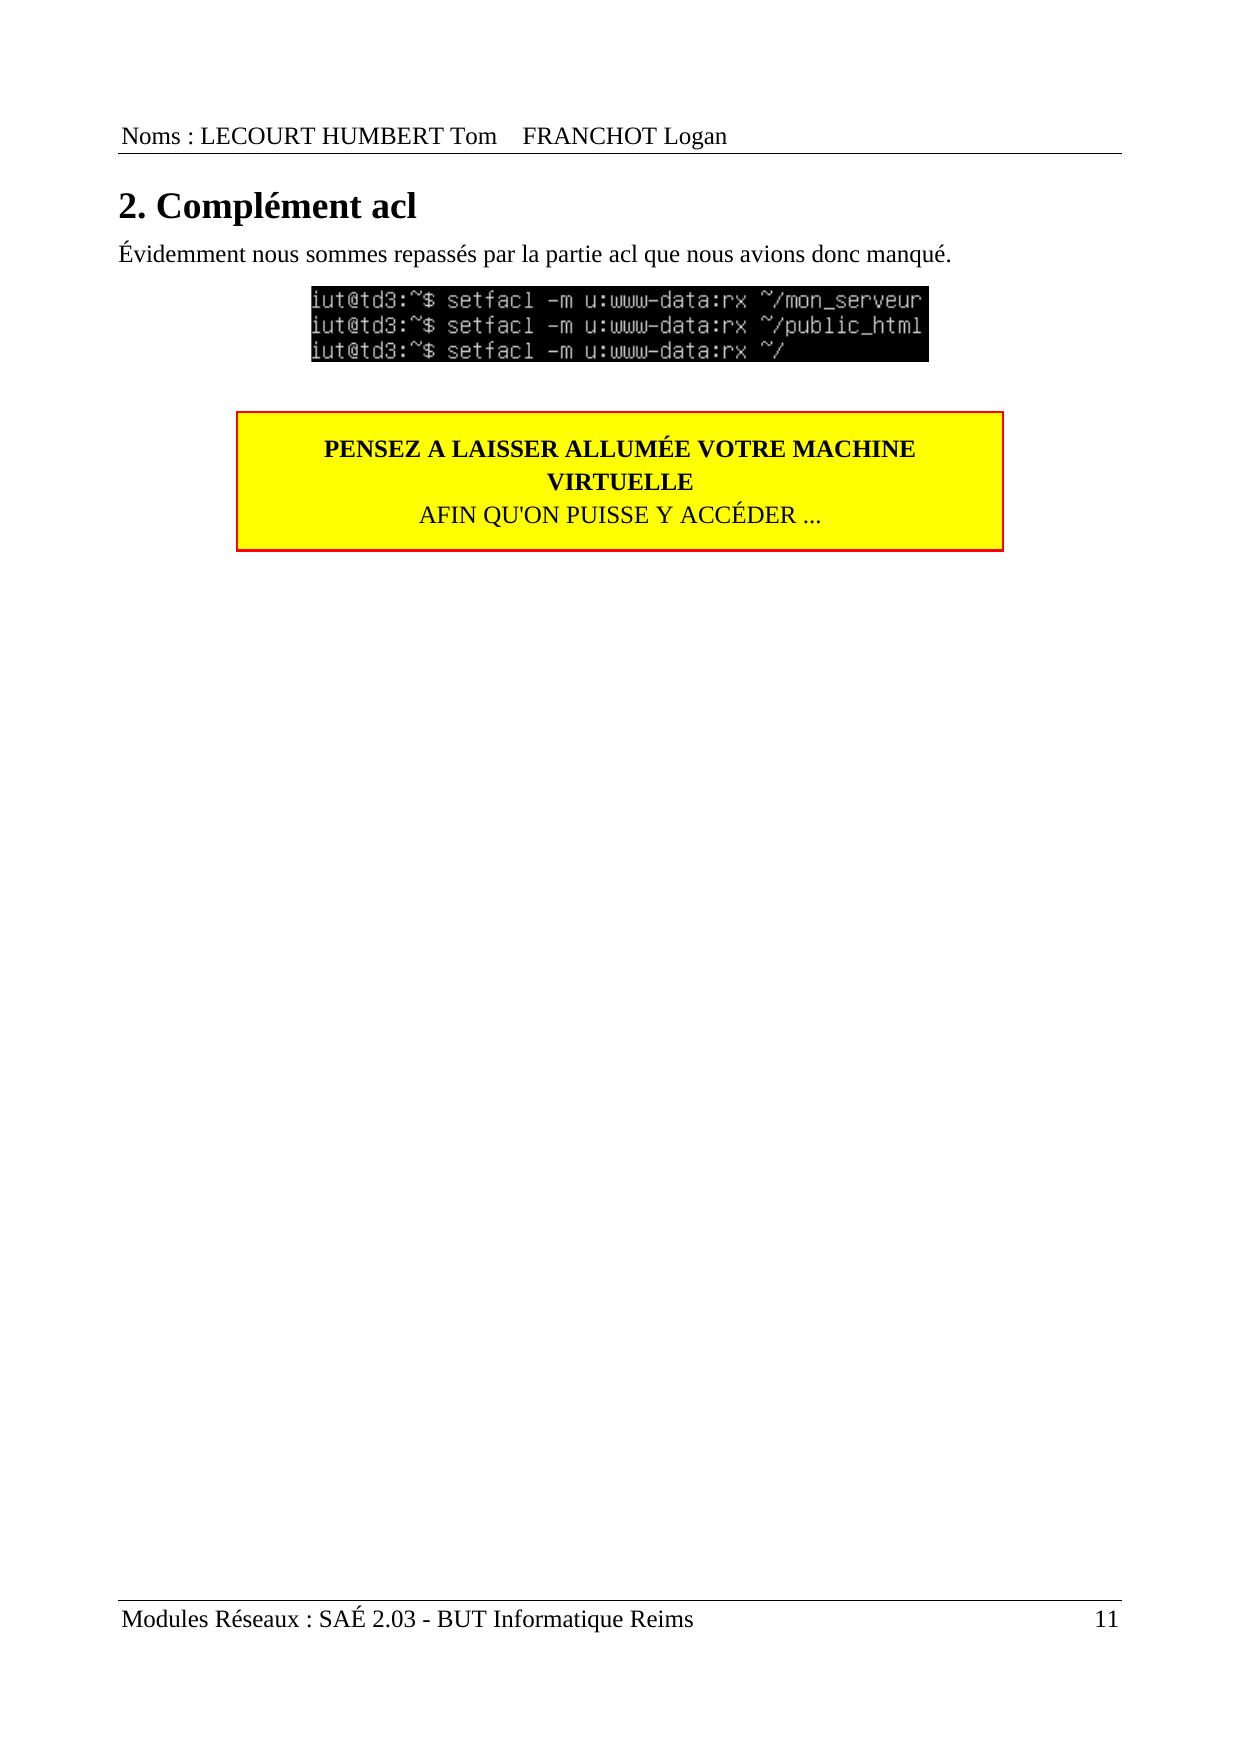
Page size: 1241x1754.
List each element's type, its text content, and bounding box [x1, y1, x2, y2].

text PENSEZ A LAISSER ALLUMÉE VOTRE MACHINE VIRTUELLE AFIN QU'ON PUISSE Y ACCÉDER ... [238, 413, 1002, 549]
text Évidemment nous sommes repassés par la partie acl que nous avions donc manqué. [118, 239, 1122, 268]
picture [311, 286, 929, 362]
subtitle 2. Complément acl [118, 183, 1122, 226]
